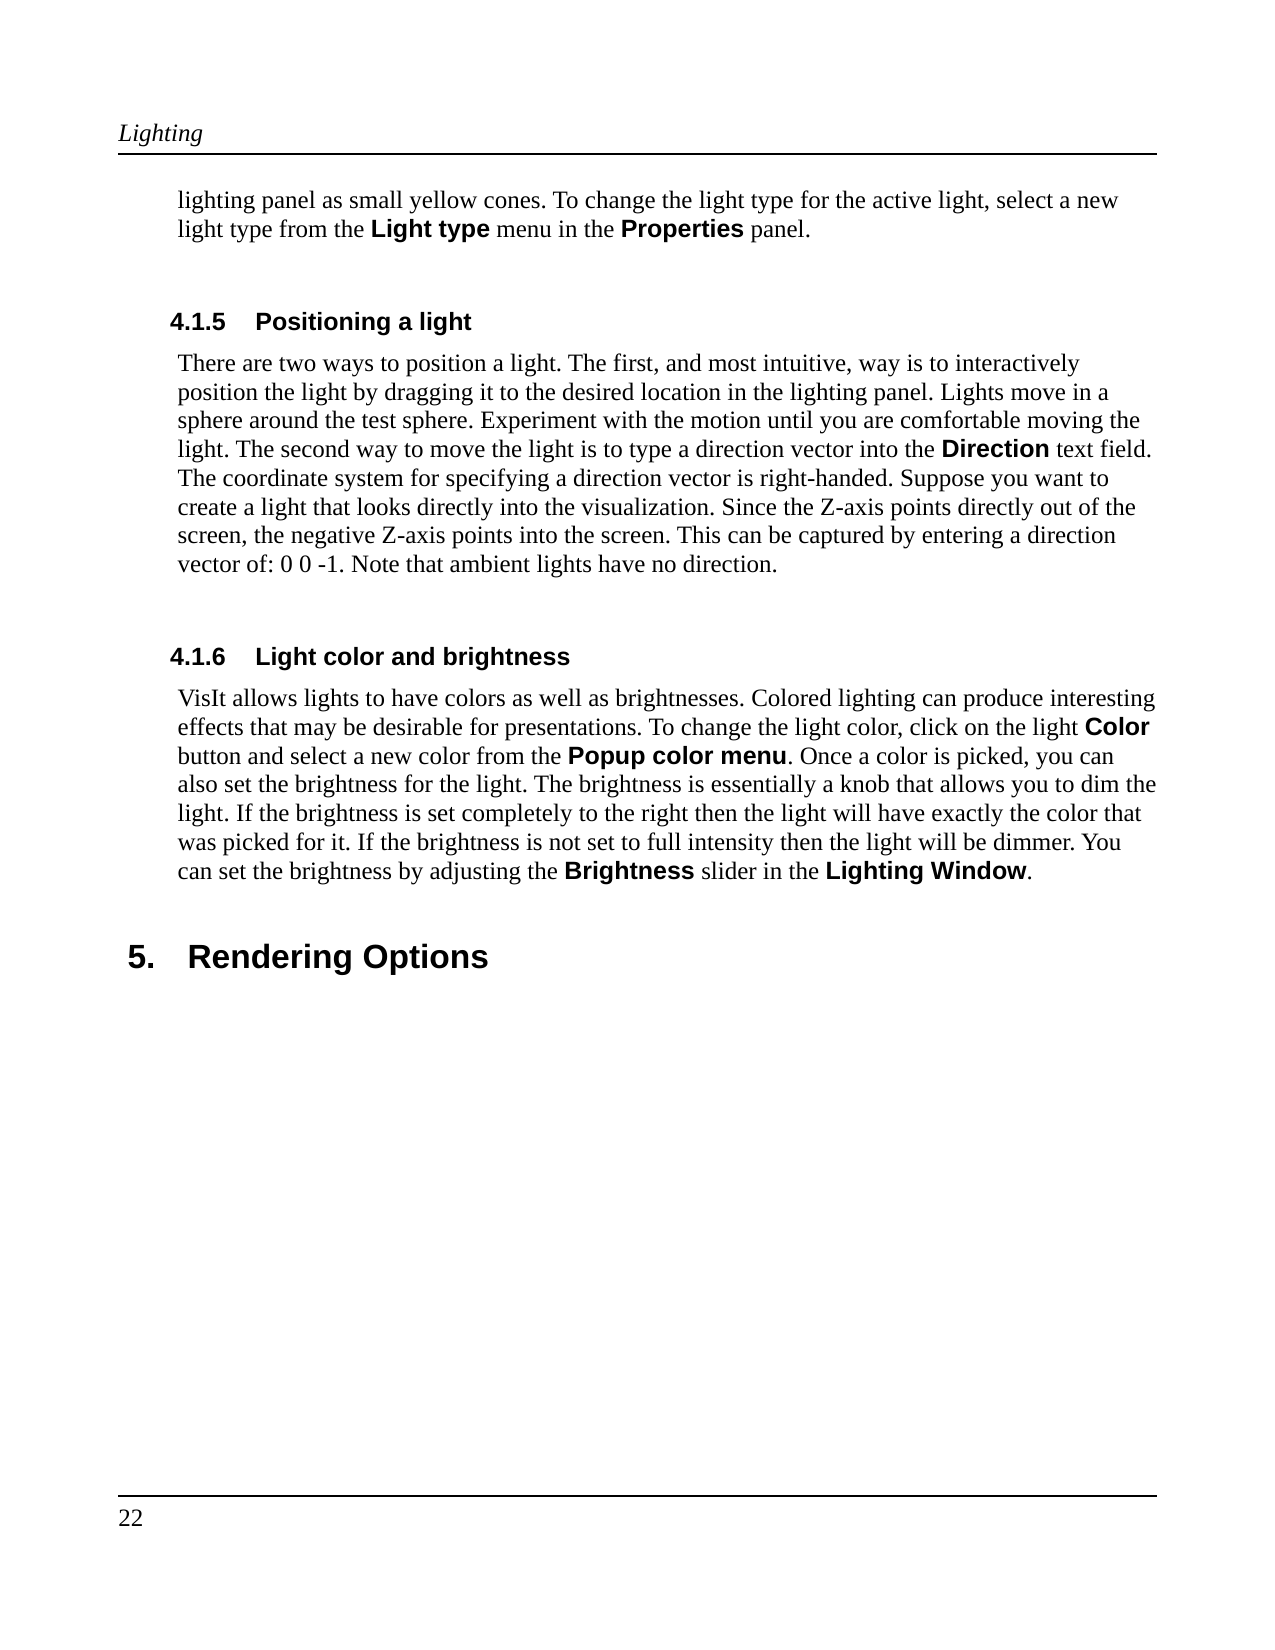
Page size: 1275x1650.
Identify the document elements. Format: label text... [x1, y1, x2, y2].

text VisIt allows lights to have colors as well as brightnesses. Colored lighting can produce interesting effects that may be desirable for presentations. To change the light color, click on the light Color button and select a new color from the Popup color menu. Once a color is picked, you can also set the brightness for the light. The brightness is essentially a knob that allows you to dim the light. If the brightness is set completely to the right then the light will have exactly the color that was picked for it. If the brightness is not set to full intensity then the light will be dimmer. You can set the brightness by adjusting the Brightness slider in the Lighting Window. [177, 683, 1157, 885]
text There are two ways to position a light. The first, and most intuitive, way is to interactively position the light by dragging it to the desired location in the lighting panel. Lights move in a sphere around the test sphere. Experiment with the motion until you are comfortable moving the light. The second way to move the light is to type a direction vector into the Direction text field. The coordinate system for specifying a direction vector is right-handed. Suppose you want to create a light that looks directly into the visualization. Since the Z-axis points directly out of the screen, the negative Z-axis points into the screen. This can be captured by entering a direction vector of: 0 0 -1. Note that ambient lights have no direction. [177, 348, 1157, 578]
text lighting panel as small yellow cones. To change the light type for the active light, select a new light type from the Light type menu in the Properties panel. [177, 185, 1157, 243]
subtitle Light color and brightness [163, 642, 1157, 671]
subtitle Rendering Options [118, 937, 1157, 975]
subtitle Positioning a light [163, 307, 1157, 336]
